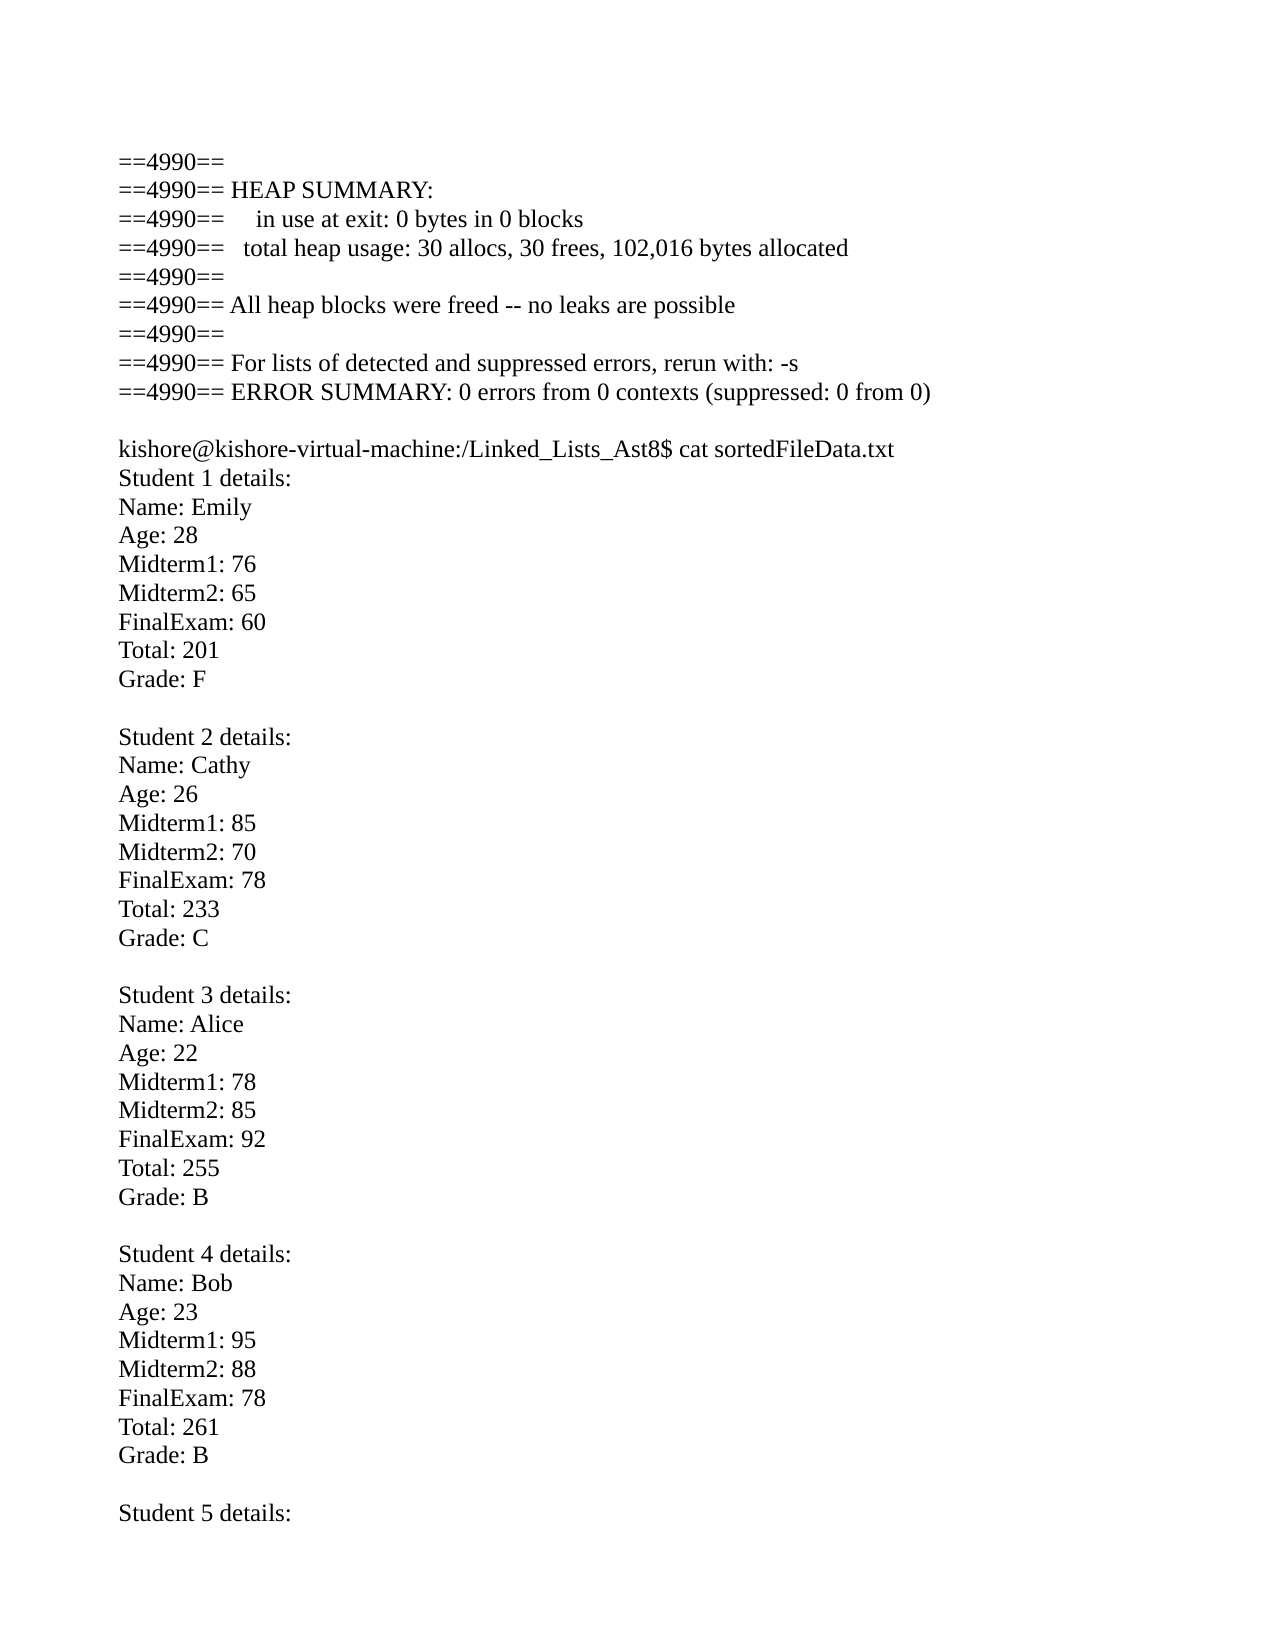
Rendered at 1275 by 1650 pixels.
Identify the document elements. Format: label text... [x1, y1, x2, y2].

text Name: Bob [118, 1268, 1157, 1297]
text ==4990== For lists of detected and suppressed errors, rerun with: -s [118, 348, 1157, 377]
text Student 1 details: [118, 463, 1157, 492]
text Student 3 details: [118, 981, 1157, 1009]
text Midterm2: 70 [118, 837, 1157, 866]
text ==4990== ERROR SUMMARY: 0 errors from 0 contexts (suppressed: 0 from 0) [118, 377, 1157, 406]
text Midterm2: 65 [118, 578, 1157, 607]
text Age: 26 [118, 779, 1157, 808]
text Name: Cathy [118, 751, 1157, 779]
text Name: Emily [118, 492, 1157, 521]
text Grade: C [118, 923, 1157, 952]
text Student 2 details: [118, 722, 1157, 751]
text ==4990== HEAP SUMMARY: [118, 176, 1157, 204]
text FinalExam: 92 [118, 1124, 1157, 1153]
text FinalExam: 78 [118, 866, 1157, 894]
text ==4990== [118, 147, 1157, 176]
text Total: 201 [118, 636, 1157, 664]
text Midterm1: 85 [118, 808, 1157, 837]
text ==4990== All heap blocks were freed -- no leaks are possible [118, 291, 1157, 319]
text Midterm2: 85 [118, 1096, 1157, 1124]
text ==4990== [118, 319, 1157, 348]
text FinalExam: 78 [118, 1383, 1157, 1412]
text ==4990== [118, 262, 1157, 291]
text Age: 23 [118, 1297, 1157, 1326]
text Total: 233 [118, 894, 1157, 923]
text FinalExam: 60 [118, 607, 1157, 636]
text kishore@kishore-virtual-machine:/Linked_Lists_Ast8$ cat sortedFileData.txt [118, 434, 1157, 463]
text ==4990== total heap usage: 30 allocs, 30 frees, 102,016 bytes allocated [118, 233, 1157, 262]
text ==4990== in use at exit: 0 bytes in 0 blocks [118, 204, 1157, 233]
text Grade: B [118, 1441, 1157, 1469]
text Grade: B [118, 1182, 1157, 1211]
text Midterm1: 95 [118, 1326, 1157, 1354]
text Midterm1: 76 [118, 549, 1157, 578]
text Student 4 details: [118, 1239, 1157, 1268]
text Name: Alice [118, 1009, 1157, 1038]
text Midterm1: 78 [118, 1067, 1157, 1096]
text Midterm2: 88 [118, 1354, 1157, 1383]
text Grade: F [118, 664, 1157, 693]
text Total: 255 [118, 1153, 1157, 1182]
text Student 5 details: [118, 1498, 1157, 1527]
text Age: 28 [118, 521, 1157, 549]
text Age: 22 [118, 1038, 1157, 1067]
text Total: 261 [118, 1412, 1157, 1441]
